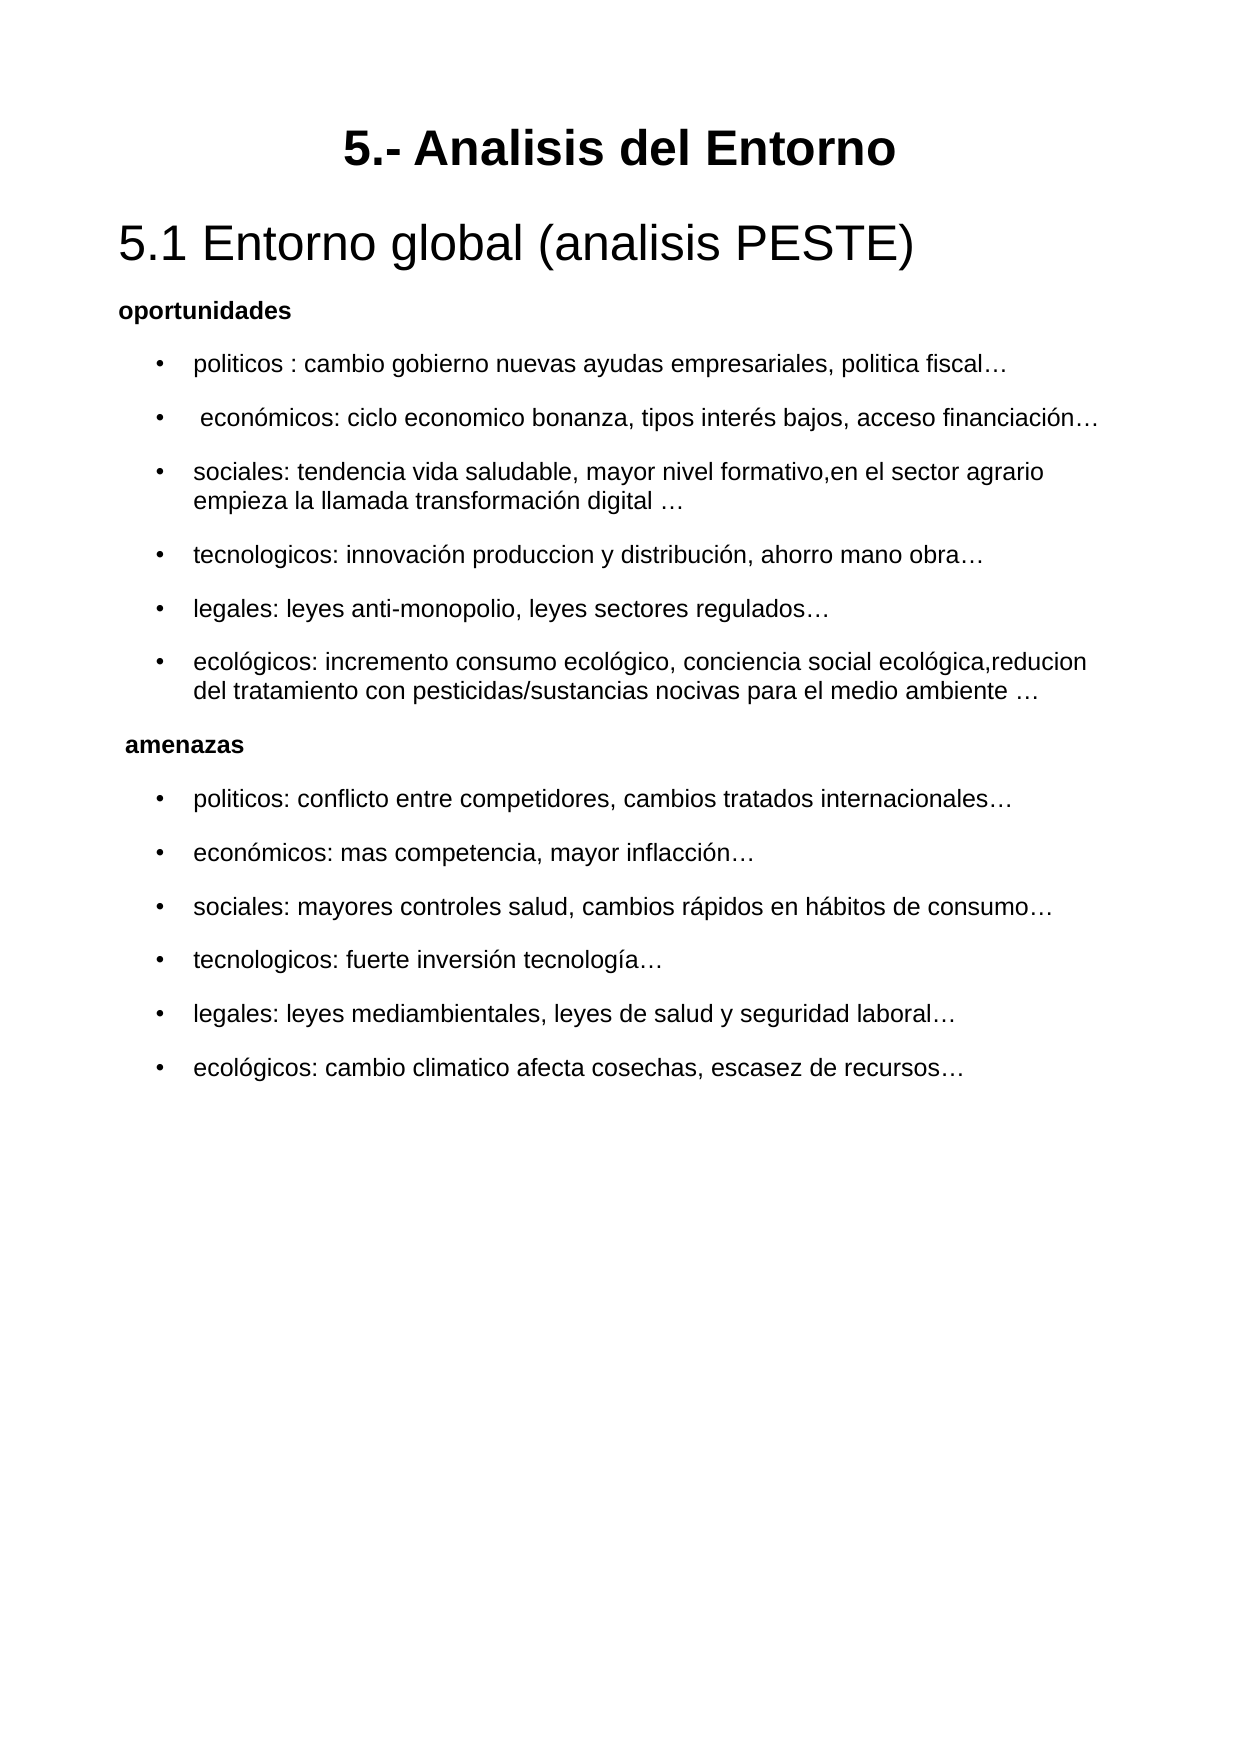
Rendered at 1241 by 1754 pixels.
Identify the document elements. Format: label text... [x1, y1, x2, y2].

list ecológicos: incremento consumo ecológico, conciencia social ecológica,reducion del tratamiento con pesticidas/sustancias nocivas para el medio ambiente … [156, 647, 1122, 705]
text amenazas [118, 730, 1122, 759]
list legales: leyes mediambientales, leyes de salud y seguridad laboral… [156, 999, 1122, 1028]
text 5.- Analisis del Entorno [118, 118, 1122, 176]
list ecológicos: cambio climatico afecta cosechas, escasez de recursos… [156, 1053, 1122, 1082]
list económicos: ciclo economico bonanza, tipos interés bajos, acceso financiación… [156, 403, 1122, 432]
list sociales: mayores controles salud, cambios rápidos en hábitos de consumo… [156, 891, 1122, 920]
list politicos : cambio gobierno nuevas ayudas empresariales, politica fiscal… [156, 349, 1122, 378]
list sociales: tendencia vida saludable, mayor nivel formativo,en el sector agrario empieza la llamada transformación digital … [156, 457, 1122, 515]
list económicos: mas competencia, mayor inflacción… [156, 838, 1122, 866]
title 5.1 Entorno global (analisis PESTE) [118, 213, 1122, 271]
list legales: leyes anti-monopolio, leyes sectores regulados… [156, 593, 1122, 622]
list tecnologicos: fuerte inversión tecnología… [156, 945, 1122, 974]
list politicos: conflicto entre competidores, cambios tratados internacionales… [156, 784, 1122, 813]
text oportunidades [118, 296, 1122, 324]
list tecnologicos: innovación produccion y distribución, ahorro mano obra… [156, 540, 1122, 568]
